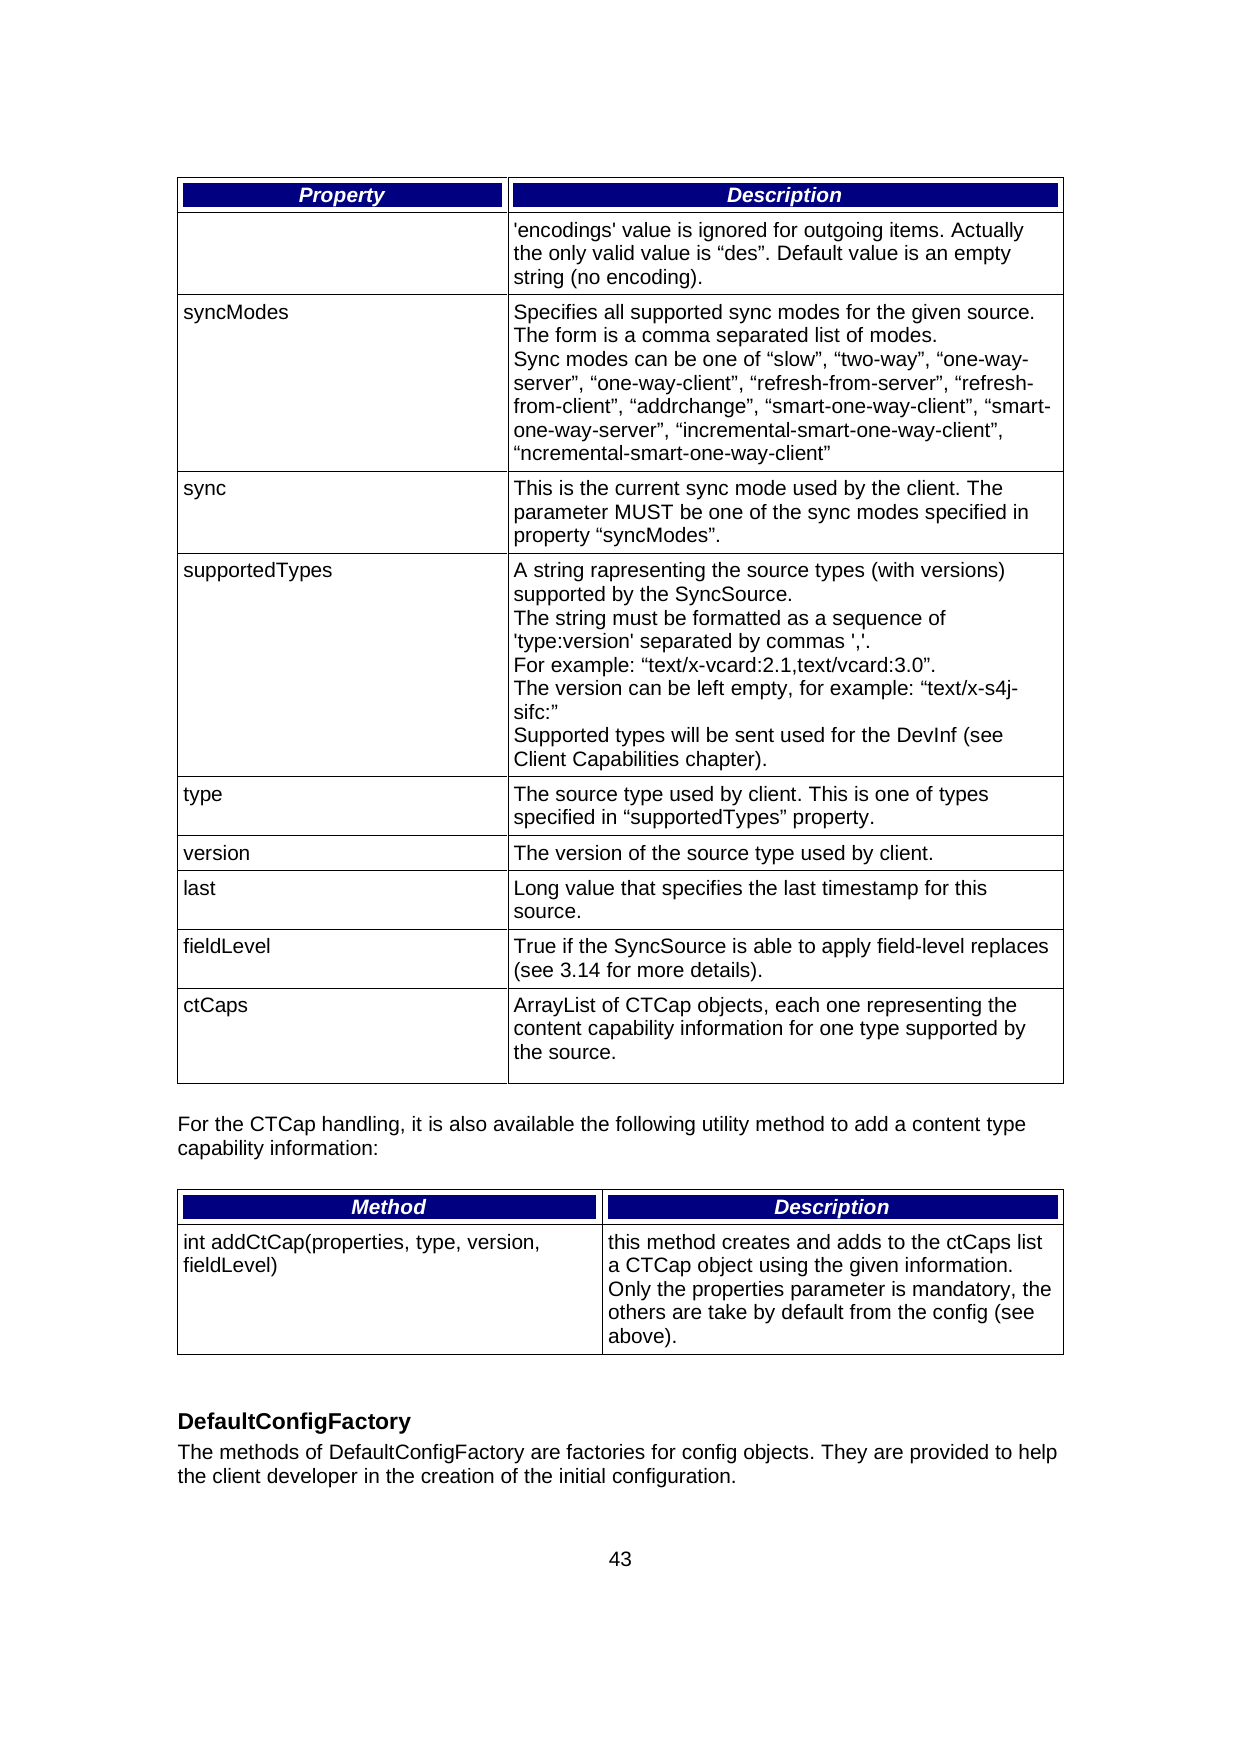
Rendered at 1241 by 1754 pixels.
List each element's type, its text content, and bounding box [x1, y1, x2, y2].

table_cell Specifies all supported sync modes for the given source. The form is a comma separated list of modes. Sync modes can be one of “slow”, “two-way”, “one-way-server”, “one-way-client”, “refresh-from-server”, “refresh-from-client”, “addrchange”, “smart-one-way-client”, “smart-one-way-server”, “incremental-smart-one-way-client”, “ncremental-smart-one-way-client” [509, 295, 1063, 471]
table_cell sync [178, 472, 507, 553]
table_cell [178, 213, 507, 294]
table_cell The source type used by client. This is one of types specified in “supportedTypes” property. [509, 777, 1063, 835]
subtitle DefaultConfigFactory [177, 1408, 1063, 1434]
text For the CTCap handling, it is also available the following utility method to add a content type capability information: [177, 1113, 1063, 1160]
table_cell This is the current sync mode used by the client. The parameter MUST be one of the sync modes specified in property “syncModes”. [509, 472, 1063, 553]
table_cell last [178, 871, 507, 929]
table_cell syncModes [178, 295, 507, 471]
text The methods of DefaultConfigFactory are factories for config objects. They are provided to help the client developer in the creation of the initial configuration. [177, 1441, 1063, 1488]
table_cell The version of the source type used by client. [509, 836, 1063, 870]
table_header Property [178, 178, 507, 212]
table_header Method [178, 1190, 602, 1224]
table_cell A string rapresenting the source types (with versions) supported by the SyncSource. The string must be formatted as a sequence of 'type:version' separated by commas ','. For example: “text/x-vcard:2.1,text/vcard:3.0”. The version can be left empty, for example: “text/x-s4j-sifc:” Supported types will be sent used for the DevInf (see Client Capabilities chapter). [509, 554, 1063, 776]
table_cell ctCaps [178, 989, 507, 1083]
table_cell fieldLevel [178, 930, 507, 988]
table_cell version [178, 836, 507, 870]
table_cell int addCtCap(properties, type, version, fieldLevel) [178, 1225, 602, 1354]
table_cell this method creates and adds to the ctCaps list a CTCap object using the given information. Only the properties parameter is mandatory, the others are take by default from the config (see above). [603, 1225, 1063, 1354]
table_cell ArrayList of CTCap objects, each one representing the content capability information for one type supported by the source. [509, 989, 1063, 1083]
table_header Description [603, 1190, 1063, 1224]
table_cell True if the SyncSource is able to apply field-level replaces (see 3.14 for more details). [509, 930, 1063, 988]
table_cell type [178, 777, 507, 835]
table_cell supportedTypes [178, 554, 507, 776]
table_header Description [509, 178, 1063, 212]
table_cell 'encodings' value is ignored for outgoing items. Actually the only valid value is “des”. Default value is an empty string (no encoding). [509, 213, 1063, 294]
table_cell Long value that specifies the last timestamp for this source. [509, 871, 1063, 929]
